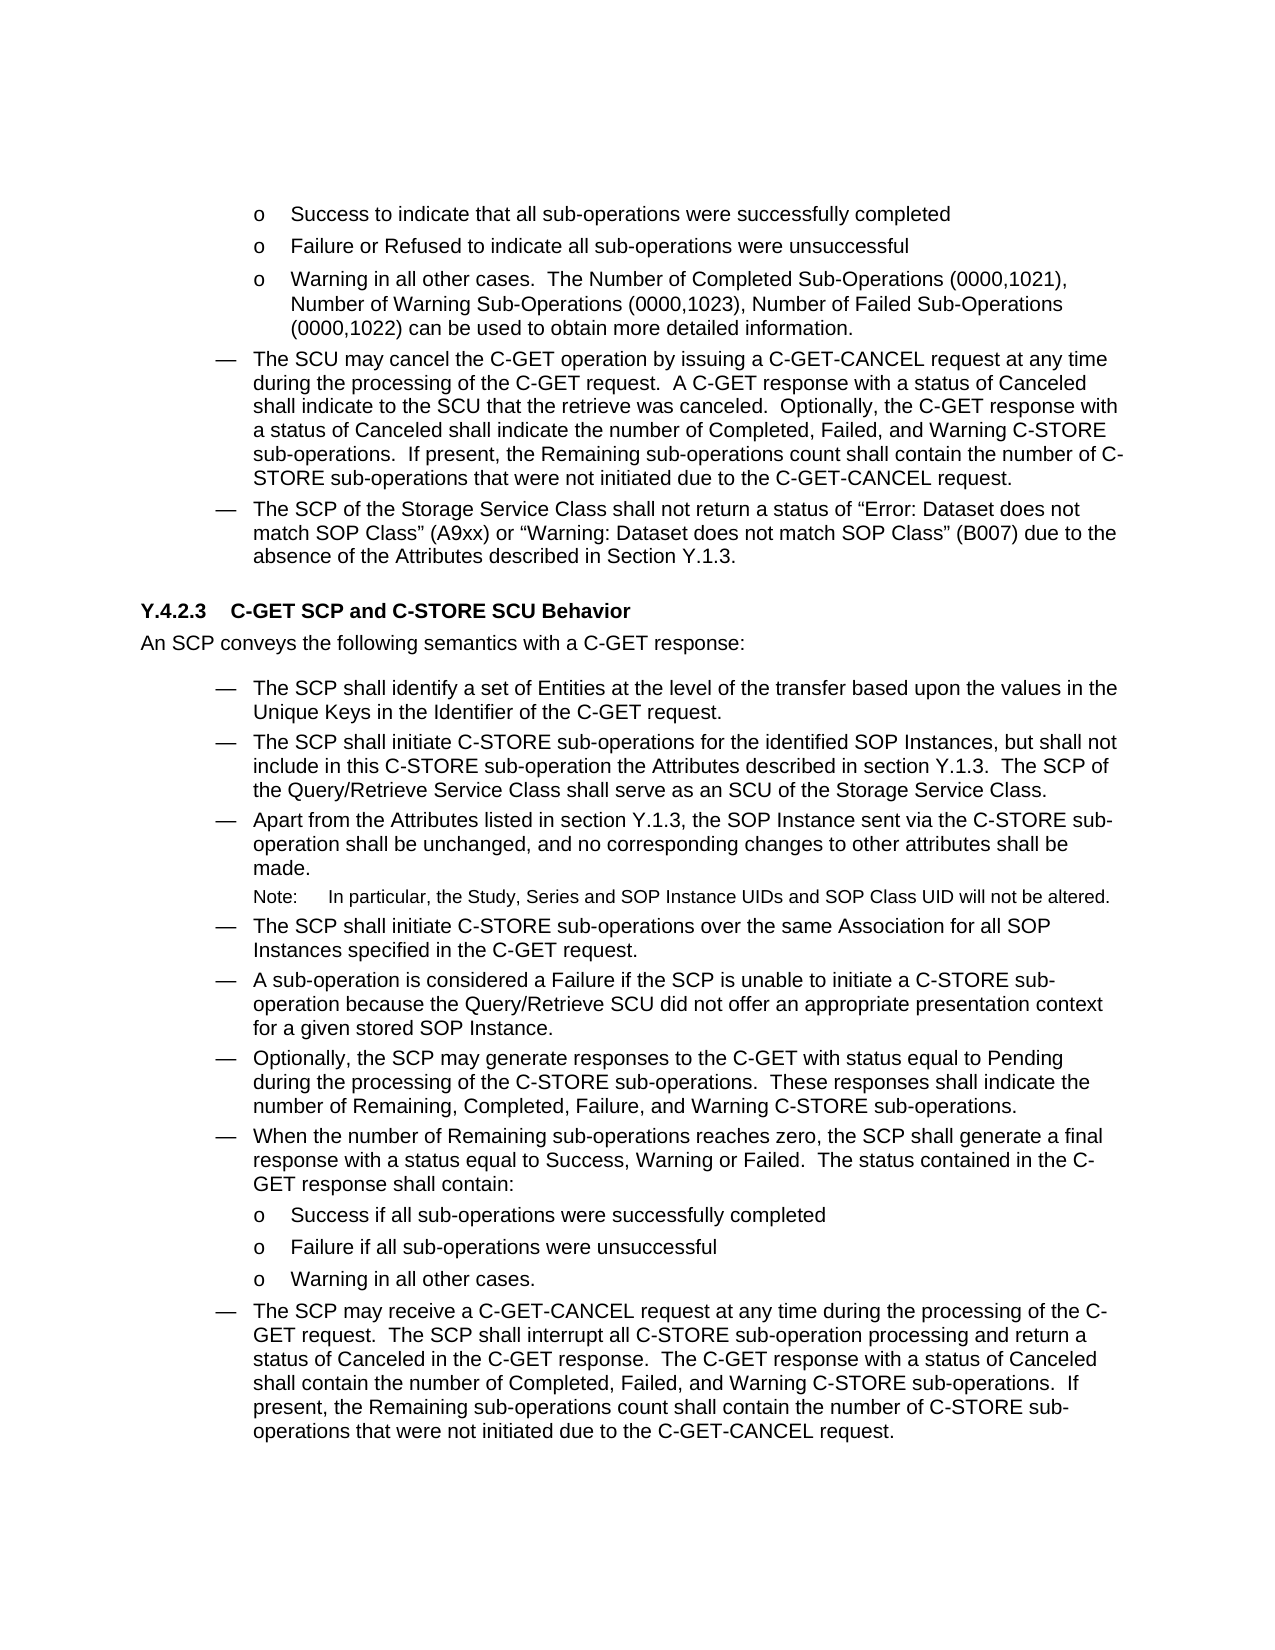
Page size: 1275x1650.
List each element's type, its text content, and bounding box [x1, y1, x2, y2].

list Apart from the Attributes listed in section Y.1.3, the SOP Instance sent via the C-STORE sub-operation shall be unchanged, and no corresponding changes to other attributes shall be made. [215, 808, 1125, 880]
list The SCP shall initiate C-STORE sub-operations over the same Association for all SOP Instances specified in the C-GET request. [215, 914, 1125, 962]
list Failure if all sub-operations were unsuccessful [253, 1234, 1125, 1260]
list The SCP shall initiate C-STORE sub-operations for the identified SOP Instances, but shall not include in this C-STORE sub-operation the Attributes described in section Y.1.3. The SCP of the Query/Retrieve Service Class shall serve as an SCU of the Storage Service Class. [215, 730, 1125, 802]
list The SCP shall identify a set of Entities at the level of the transfer based upon the values in the Unique Keys in the Identifier of the C-GET request. [215, 676, 1125, 723]
list A sub-operation is considered a Failure if the SCP is unable to initiate a C-STORE sub-operation because the Query/Retrieve SCU did not offer an appropriate presentation context for a given stored SOP Instance. [215, 968, 1125, 1040]
list When the number of Remaining sub-operations reaches zero, the SCP shall generate a final response with a status equal to Success, Warning or Failed. The status contained in the C-GET response shall contain: [215, 1124, 1125, 1196]
list Success to indicate that all sub-operations were successfully completed [253, 202, 1125, 228]
list The SCU may cancel the C-GET operation by issuing a C-GET-CANCEL request at any time during the processing of the C-GET request. A C-GET response with a status of Canceled shall indicate to the SCU that the retrieve was canceled. Optionally, the C-GET response with a status of Canceled shall indicate the number of Completed, Failed, and Warning C-STORE sub-operations. If present, the Remaining sub-operations count shall contain the number of C-STORE sub-operations that were not initiated due to the C-GET-CANCEL request. [215, 346, 1125, 490]
list Success if all sub-operations were successfully completed [253, 1202, 1125, 1228]
list The SCP of the Storage Service Class shall not return a status of “Error: Dataset does not match SOP Class” (A9xx) or “Warning: Dataset does not match SOP Class” (B007) due to the absence of the Attributes described in Section Y.1.3. [215, 496, 1125, 592]
text An SCP conveys the following semantics with a C-GET response: [140, 631, 1125, 655]
list Warning in all other cases. [253, 1267, 1125, 1292]
list Optionally, the SCP may generate responses to the C-GET with status equal to Pending during the processing of the C-STORE sub-operations. These responses shall indicate the number of Remaining, Completed, Failure, and Warning C-STORE sub-operations. [215, 1046, 1125, 1118]
list Warning in all other cases. The Number of Completed Sub-Operations (0000,1021), Number of Warning Sub-Operations (0000,1023), Number of Failed Sub-Operations (0000,1022) can be used to obtain more detailed information. [253, 266, 1125, 340]
subtitle Y.4.2.3 C-GET SCP and C-STORE SCU Behavior [140, 598, 1125, 622]
list The SCP may receive a C-GET-CANCEL request at any time during the processing of the C-GET request. The SCP shall interrupt all C-STORE sub-operation processing and return a status of Canceled in the C-GET response. The C-GET response with a status of Canceled shall contain the number of Completed, Failed, and Warning C-STORE sub-operations. If present, the Remaining sub-operations count shall contain the number of C-STORE sub-operations that were not initiated due to the C-GET-CANCEL request. [215, 1299, 1125, 1442]
list Failure or Refused to indicate all sub-operations were unsuccessful [253, 234, 1125, 260]
text Note: In particular, the Study, Series and SOP Instance UIDs and SOP Class UID will not be altered. [253, 886, 1125, 908]
